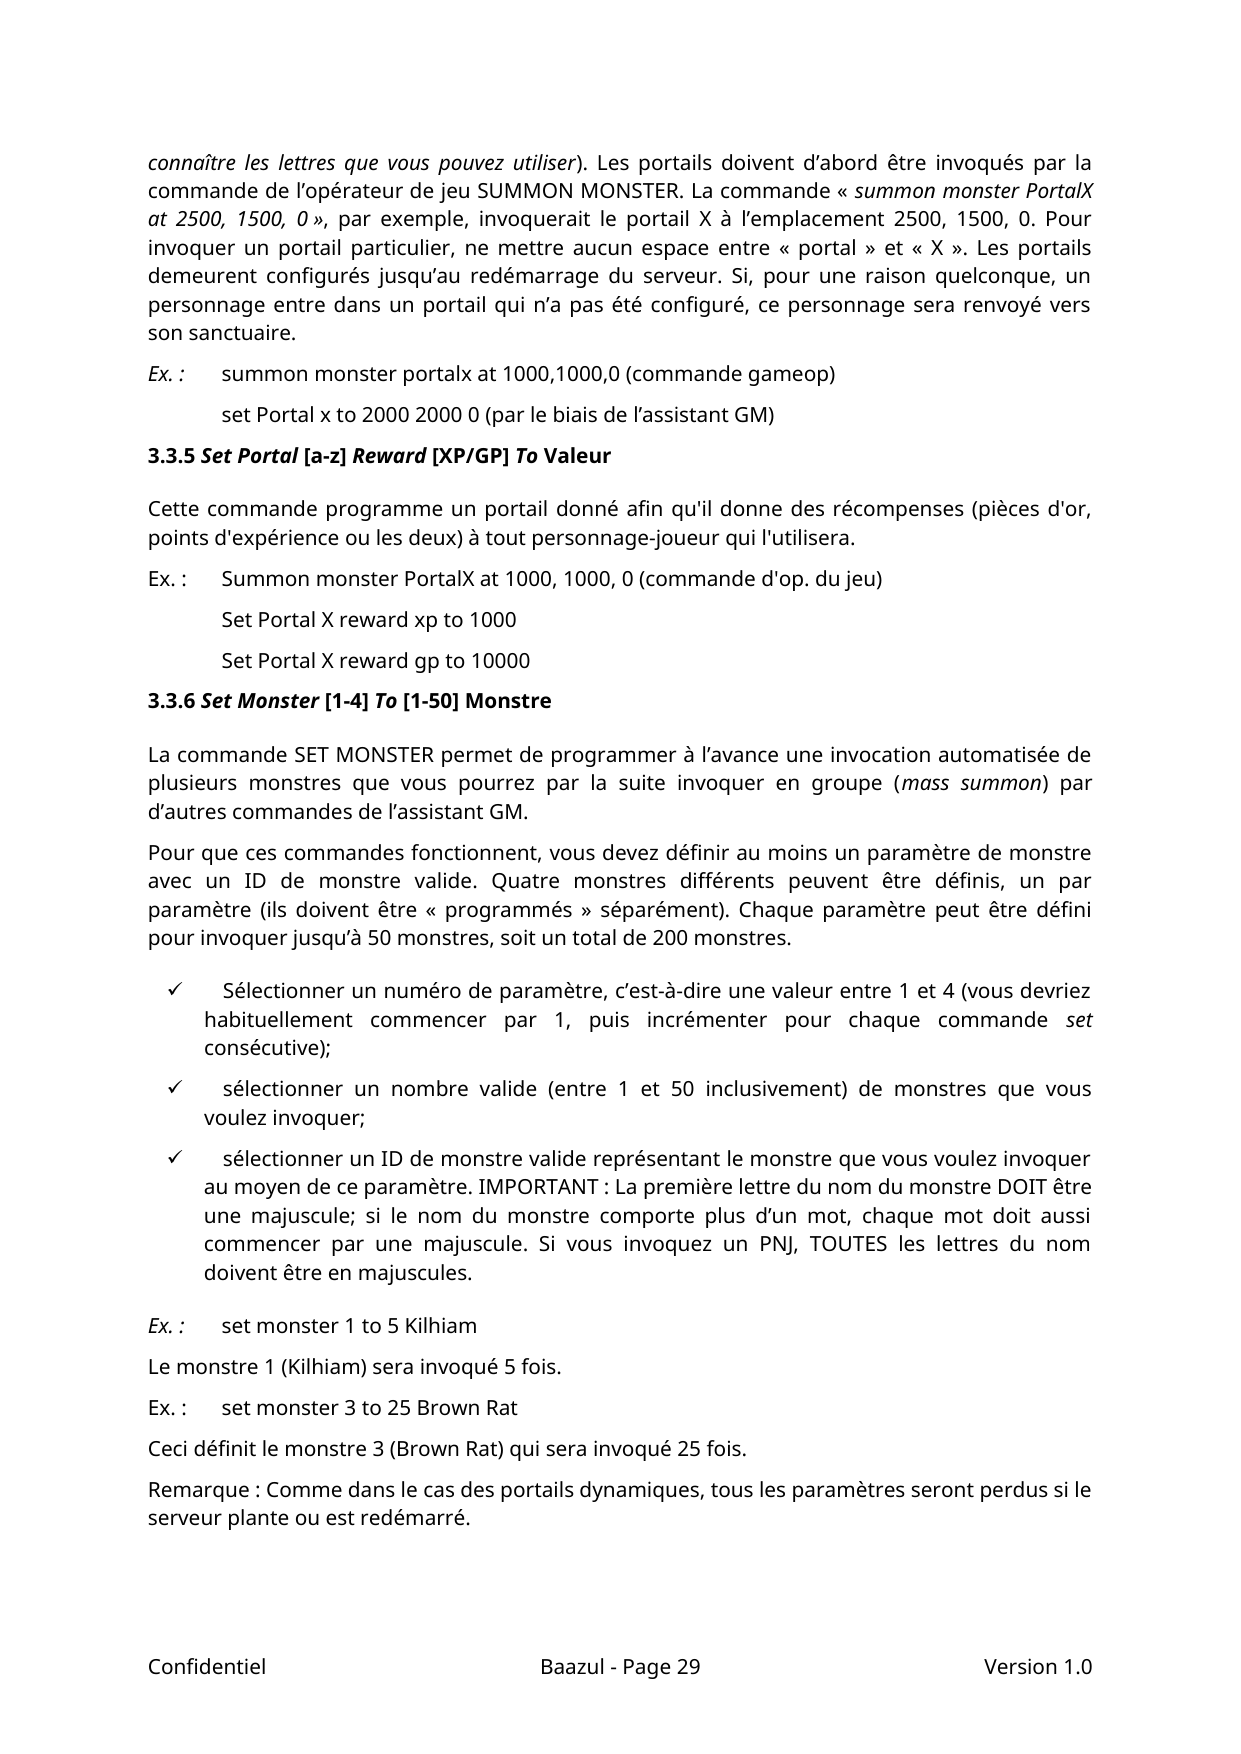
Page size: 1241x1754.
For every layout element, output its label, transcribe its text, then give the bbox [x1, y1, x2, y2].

text Remarque : Comme dans le cas des portails dynamiques, tous les paramètres seront perdus si le serveur plante ou est redémarré. [148, 1475, 1093, 1532]
text Pour que ces commandes fonctionnent, vous devez définir au moins un paramètre de monstre avec un ID de monstre valide. Quatre monstres différents peuvent être définis, un par paramètre (ils doivent être « programmés » séparément). Chaque paramètre peut être défini pour invoquer jusqu’à 50 monstres, soit un total de 200 monstres. [148, 838, 1093, 952]
text Set Portal X reward xp to 1000 [148, 605, 1093, 633]
text Cette commande configure les portails dynamiques afin de les rendre utilisables. L'on retrouve 26 portails dynamiques, soit les portails A à Z. Ils peuvent tous être configurés de façon indépendante afin de téléporter un utilisateur dans un endroit précis (voir l’appendice C.6.b pour connaître les lettres que vous pouvez utiliser). Les portails doivent d’abord être invoqués par la commande de l’opérateur de jeu SUMMON MONSTER. La commande « summon monster PortalX at 2500, 1500, 0 », par exemple, invoquerait le portail X à l’emplacement 2500, 1500, 0. Pour invoquer un portail particulier, ne mettre aucun espace entre « portal » et « X ». Les portails demeurent configurés jusqu’au redémarrage du serveur. Si, pour une raison quelconque, un personnage entre dans un portail qui n’a pas été configuré, ce personnage sera renvoyé vers son sanctuaire. [148, 148, 1093, 347]
text Le monstre 1 (Kilhiam) sera invoqué 5 fois. [148, 1352, 1093, 1380]
subtitle Set Portal [a-z] Reward [XP/GP] To Valeur [148, 441, 1093, 469]
text set Portal x to 2000 2000 0 (par le biais de l’assistant GM) [148, 400, 1093, 428]
text Cette commande programme un portail donné afin qu'il donne des récompenses (pièces d'or, points d'expérience ou les deux) à tout personnage-joueur qui l'utilisera. [148, 494, 1093, 551]
list sélectionner un nombre valide (entre 1 et 50 inclusivement) de monstres que vous voulez invoquer; [166, 1074, 1093, 1131]
text La commande SET MONSTER permet de programmer à l’avance une invocation automatisée de plusieurs monstres que vous pourrez par la suite invoquer en groupe (mass summon) par d’autres commandes de l’assistant GM. [148, 740, 1093, 825]
text Ceci définit le monstre 3 (Brown Rat) qui sera invoqué 25 fois. [148, 1434, 1093, 1462]
text Ex. : Summon monster PortalX at 1000, 1000, 0 (commande d'op. du jeu) [148, 564, 1093, 592]
text Ex. : set monster 1 to 5 Kilhiam [148, 1311, 1093, 1339]
text Ex. : set monster 3 to 25 Brown Rat [148, 1393, 1093, 1421]
text Set Portal X reward gp to 10000 [148, 646, 1093, 674]
text Ex. : summon monster portalx at 1000,1000,0 (commande gameop) [148, 359, 1093, 388]
subtitle Set Monster [1-4] To [1-50] Monstre [148, 687, 1093, 715]
list Sélectionner un numéro de paramètre, c’est-à-dire une valeur entre 1 et 4 (vous devriez habituellement commencer par 1, puis incrémenter pour chaque commande set consécutive); [166, 977, 1093, 1062]
list sélectionner un ID de monstre valide représentant le monstre que vous voulez invoquer au moyen de ce paramètre. IMPORTANT : La première lettre du nom du monstre DOIT être une majuscule; si le nom du monstre comporte plus d’un mot, chaque mot doit aussi commencer par une majuscule. Si vous invoquez un PNJ, TOUTES les lettres du nom doivent être en majuscules. [166, 1144, 1093, 1286]
